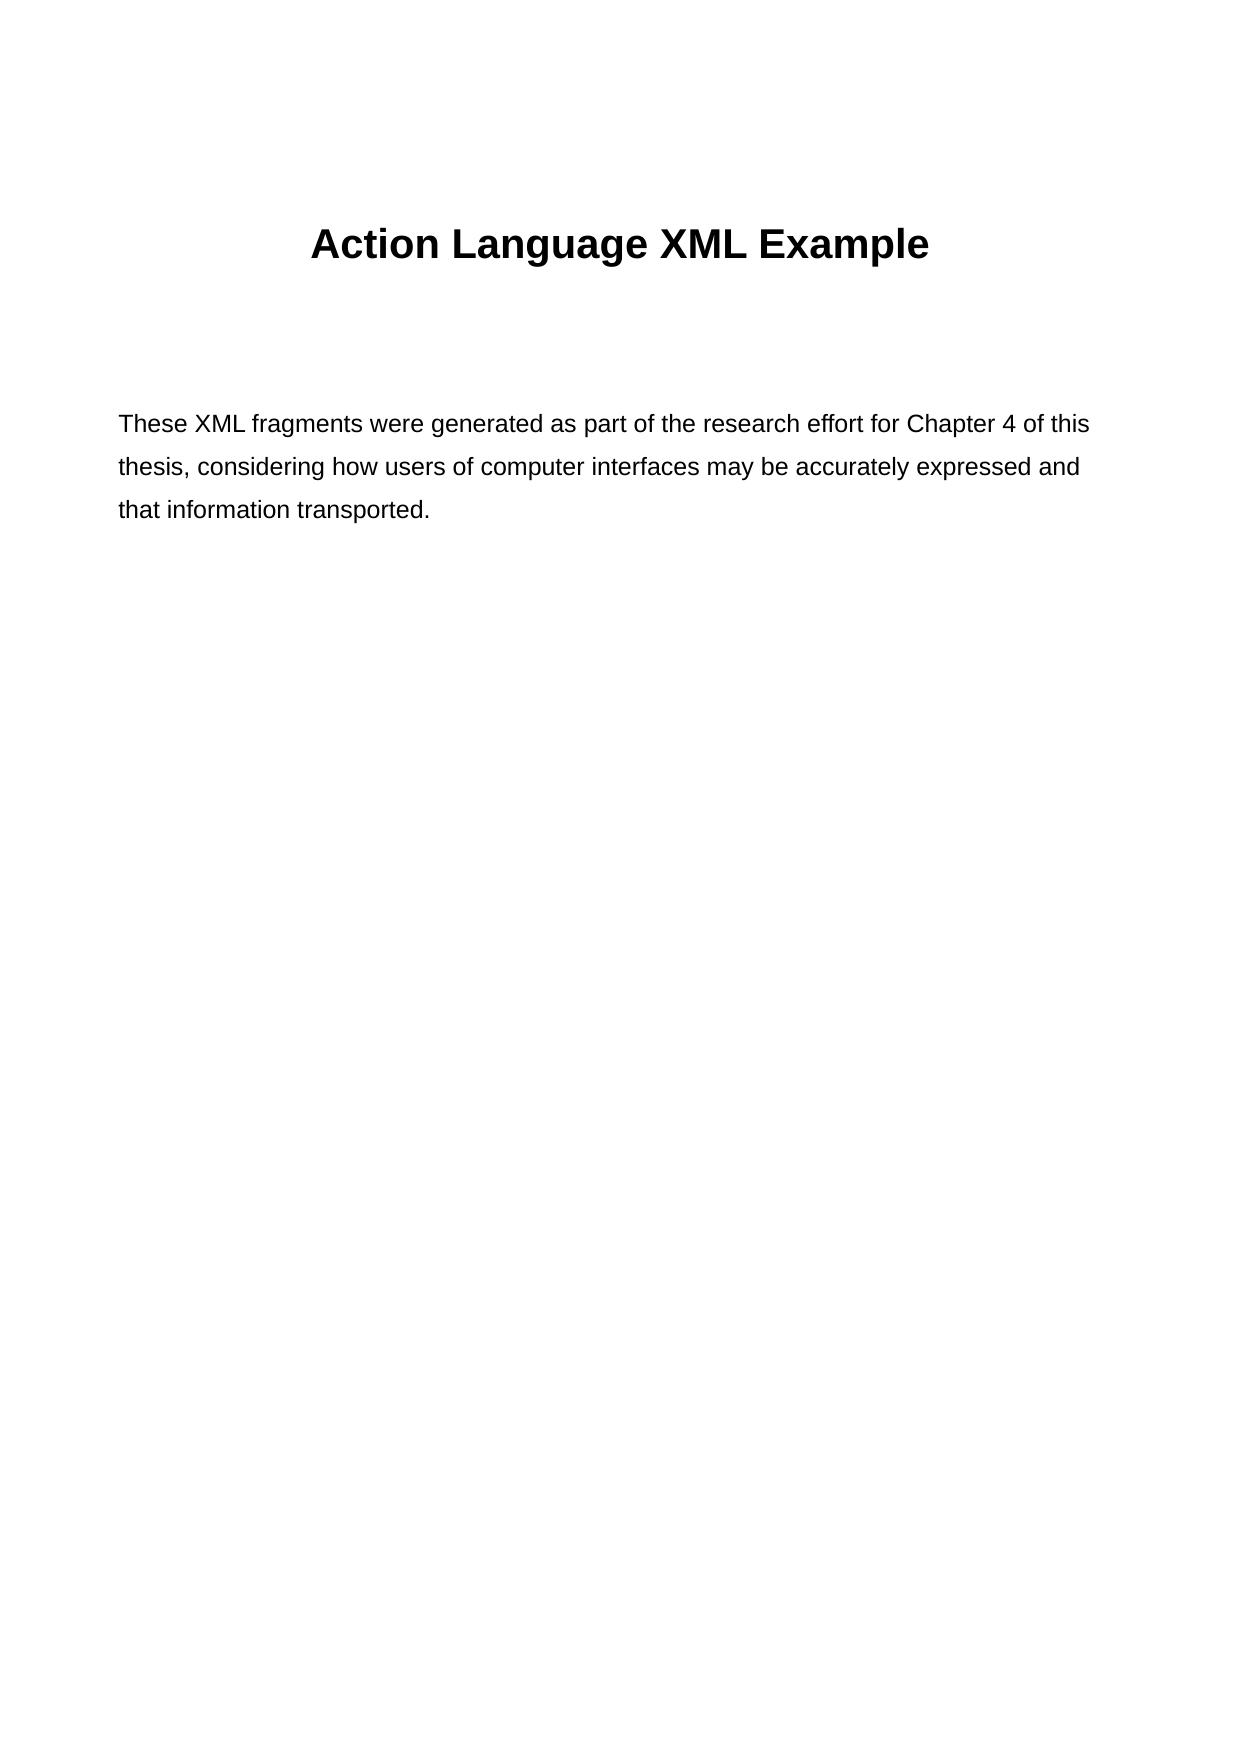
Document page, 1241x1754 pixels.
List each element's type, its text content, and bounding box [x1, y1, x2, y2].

text These XML fragments were generated as part of the research effort for Chapter 4 of this thesis, considering how users of computer interfaces may be accurately expressed and that information transported. [118, 409, 1122, 524]
text Action Language XML Example [118, 219, 1122, 267]
